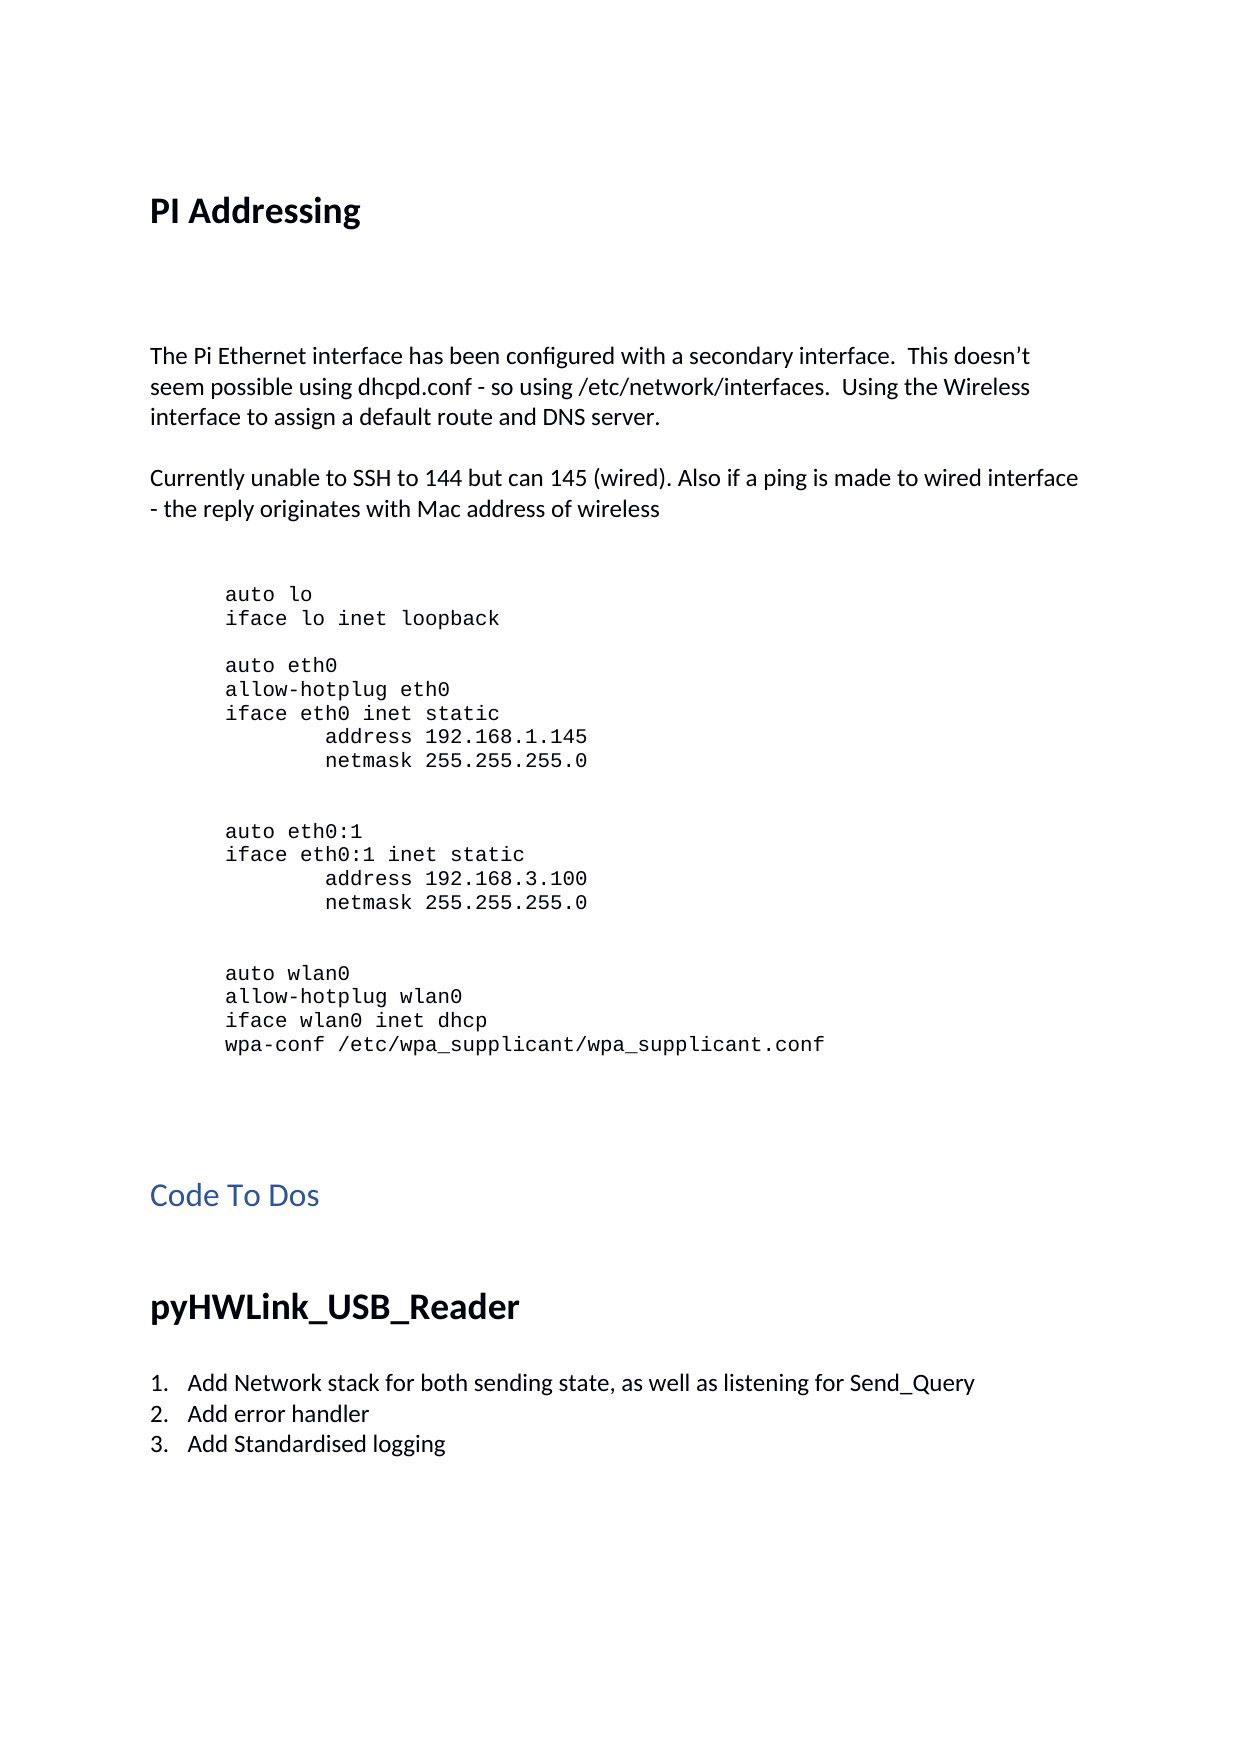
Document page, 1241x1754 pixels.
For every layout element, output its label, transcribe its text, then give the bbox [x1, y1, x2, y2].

subtitle Code To Dos [150, 1174, 1090, 1214]
text Currently unable to SSH to 144 but can 145 (wired). Also if a ping is made to wired interface - the reply originates with Mac address of wireless [150, 462, 1090, 523]
text auto lo iface lo inet loopback auto eth0 allow-hotplug eth0 iface eth0 inet static address 192.168.1.145 netmask 255.255.255.0 auto eth0:1 iface eth0:1 inet static address 192.168.3.100 netmask 255.255.255.0 auto wlan0 allow-hotplug wlan0 iface wlan0 inet dhcp wpa-conf /etc/wpa_supplicant/wpa_supplicant.conf [225, 554, 1090, 1088]
subtitle pyHWLink_USB_Reader [150, 1283, 1090, 1328]
list Add error handler [150, 1398, 1090, 1428]
list Add Network stack for both sending state, as well as listening for Send_Query [150, 1367, 1090, 1398]
text The Pi Ethernet interface has been configured with a secondary interface. This doesn’t seem possible using dhcpd.conf - so using /etc/network/interfaces. Using the Wireless interface to assign a default route and DNS server. [150, 340, 1090, 432]
subtitle PI Addressing [150, 187, 1090, 233]
list Add Standardised logging [150, 1428, 1090, 1459]
